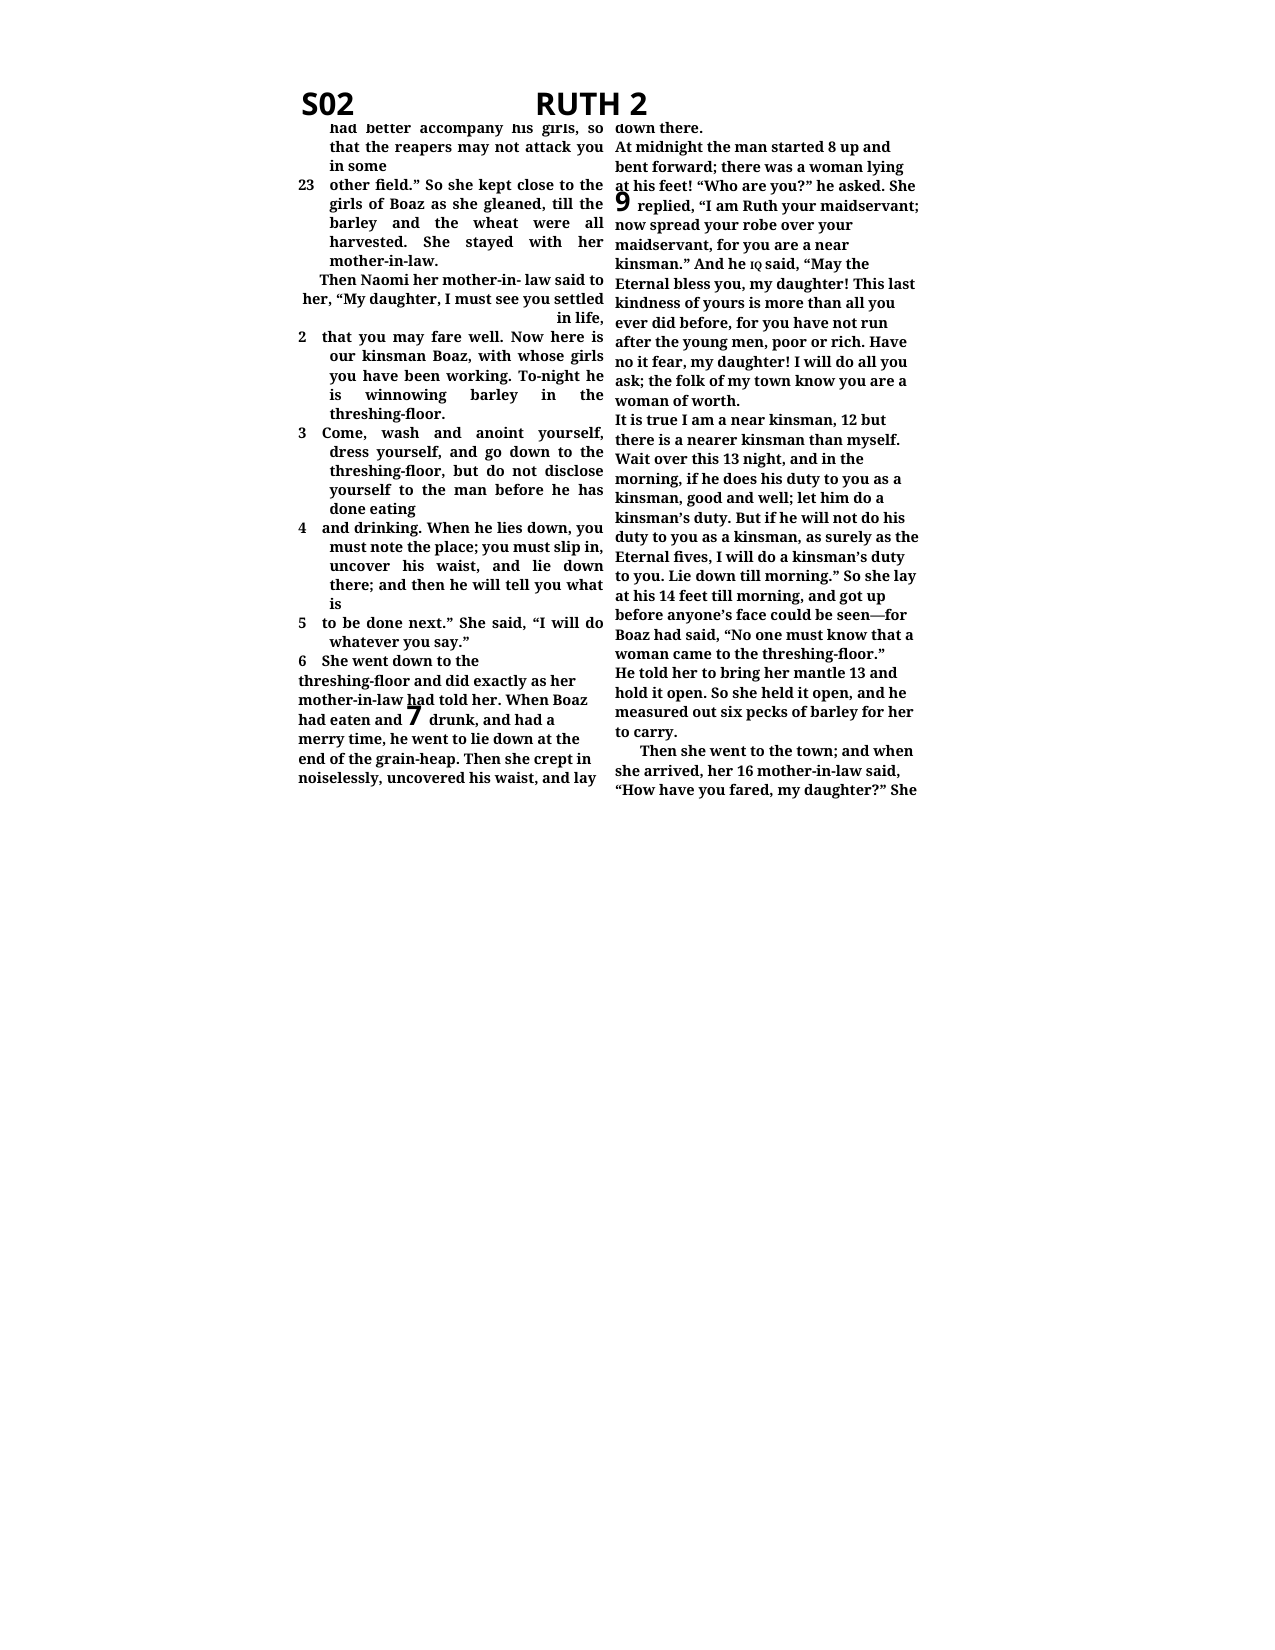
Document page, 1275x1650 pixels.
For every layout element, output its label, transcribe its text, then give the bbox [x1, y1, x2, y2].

text At midnight the man started 8 up and bent forward; there was a woman lying at his feet! “Who are you?” he asked. She 9 replied, “I am Ruth your maid­servant; now spread your robe over your maidservant, for you are a near kinsman.” And he IQ said, “May the Eternal bless you, my daughter! This last kindness of yours is more than all you ever did before, for you have not run after the young men, poor or rich. Have no it fear, my daughter! I will do all you ask; the folk of my town know you are a woman of worth. [615, 137, 921, 410]
text He told her to bring her mantle 13 and hold it open. So she held it open, and he measured out six pecks of barley for her to carry. [615, 663, 921, 741]
list that you may fare well. Now here is our kinsman Boaz, with whose girls you have been work­ing. To-night he is winnowing barley in the threshing-floor. [298, 328, 604, 423]
text down there. [615, 118, 921, 137]
text Then she went to the town; and when she arrived, her 16 mother-in-law said, “How have you fared, my daughter?” She [615, 741, 921, 800]
list other field.” So she kept close to the girls of Boaz as she gleaned, till the barley and the wheat were all harvested. She stayed with her mother-in-law. [298, 175, 604, 270]
list She went down to the [298, 652, 604, 671]
list Come, wash and anoint your­self, dress yourself, and go down to the threshing-floor, but do not disclose yourself to the man before he has done eating [298, 423, 604, 518]
text Then Naomi her mother-in- law said to her, “My daugh­ter, I must see you settled in life, [298, 270, 604, 328]
list and drinking. When he lies down, you must note the place; you must slip in, uncover his waist, and lie down there; and then he will tell you what is [298, 518, 604, 613]
list to be done next.” She said, “I will do whatever you say.” [298, 613, 604, 652]
text It is true I am a near kinsman, 12 but there is a nearer kinsman than myself. Wait over this 13 night, and in the morning, if he does his duty to you as a kins­man, good and well; let him do a kinsman’s duty. But if he will not do his duty to you as a kinsman, as surely as the Eter­nal fives, I will do a kinsman’s duty to you. Lie down till morning.” So she lay at his 14 feet till morning, and got up before anyone’s face could be seen—for Boaz had said, “No one must know that a woman came to the threshing-floor.” [615, 410, 921, 663]
list had better accompany his girls, so that the reapers may not attack you in some [298, 118, 604, 175]
text threshing-floor and did exactly as her mother-in-law had told her. When Boaz had eaten and 7 drunk, and had a merry time, he went to lie down at the end of the grain-heap. Then she crept in noiselessly, uncovered his waist, and lay [298, 671, 604, 788]
